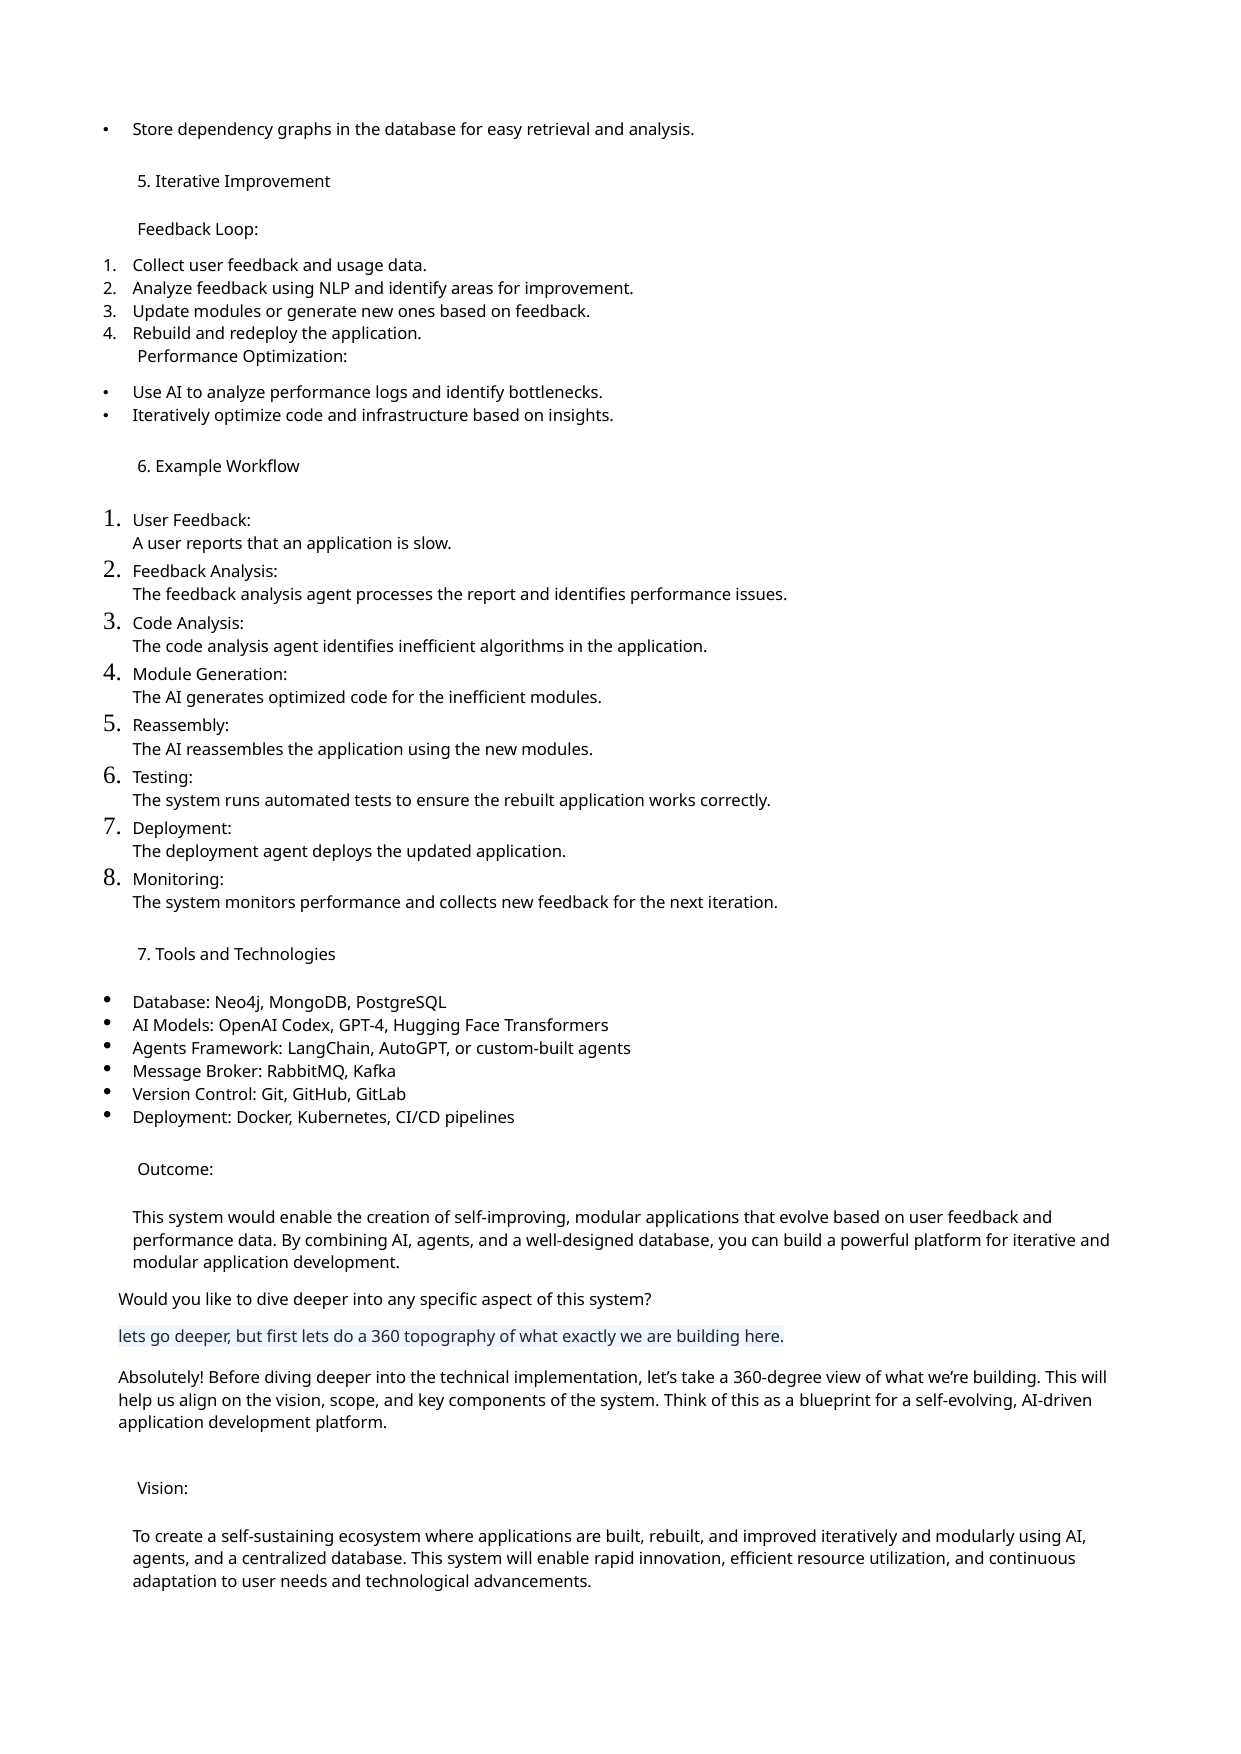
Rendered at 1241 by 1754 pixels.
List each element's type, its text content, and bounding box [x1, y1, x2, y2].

list Iteratively optimize code and infrastructure based on insights. [118, 404, 1122, 426]
list Version Control: Git, GitHub, GitLab [118, 1083, 1122, 1106]
list Testing: The system runs automated tests to ensure the rebuilt application works correctly. [118, 760, 1122, 811]
list Rebuild and redeploy the application. [118, 322, 1122, 344]
list Deployment: The deployment agent deploys the updated application. [118, 811, 1122, 862]
list Analyze feedback using NLP and identify areas for improvement. [118, 277, 1122, 299]
list Update modules or generate new ones based on feedback. [118, 299, 1122, 322]
text Absolutely! Before diving deeper into the technical implementation, let’s take a 360-degree view of what we’re building. This will help us align on the vision, scope, and key components of the system. Think of this as a blueprint for a self-evolving, AI-driven application development platform. [118, 1366, 1122, 1434]
text lets go deeper, but first lets do a 360 topography of what exactly we are building here. [118, 1324, 1122, 1347]
subtitle Performance Optimization: [137, 344, 1122, 367]
list Code Analysis: The code analysis agent identifies inefficient algorithms in the application. [118, 606, 1122, 657]
list Deployment: Docker, Kubernetes, CI/CD pipelines [118, 1106, 1122, 1129]
list Monitoring: The system monitors performance and collects new feedback for the next iteration. [118, 862, 1122, 914]
text To create a self-sustaining ecosystem where applications are built, rebuilt, and improved iteratively and modularly using AI, agents, and a centralized database. This system will enable rapid innovation, efficient resource utilization, and continuous adaptation to user needs and technological advancements. [132, 1524, 1122, 1592]
subtitle 6. Example Workflow [137, 455, 1122, 478]
list Message Broker: RabbitMQ, Kafka [118, 1060, 1122, 1083]
list Agents Framework: LangChain, AutoGPT, or custom-built agents [118, 1037, 1122, 1060]
list Use AI to analyze performance logs and identify bottlenecks. [118, 381, 1122, 404]
list Module Generation: The AI generates optimized code for the inefficient modules. [118, 657, 1122, 708]
list Store dependency graphs in the database for easy retrieval and analysis. [118, 118, 1122, 141]
subtitle Outcome: [137, 1158, 1122, 1180]
subtitle 7. Tools and Technologies [137, 942, 1122, 965]
list Reassembly: The AI reassembles the application using the new modules. [118, 708, 1122, 760]
list AI Models: OpenAI Codex, GPT-4, Hugging Face Transformers [118, 1013, 1122, 1037]
list Database: Neo4j, MongoDB, PostgreSQL [118, 990, 1122, 1013]
list Collect user feedback and usage data. [118, 254, 1122, 277]
subtitle Vision: [137, 1476, 1122, 1499]
text Would you like to dive deeper into any specific aspect of this system? [118, 1288, 1122, 1310]
list User Feedback: A user reports that an application is slow. [118, 503, 1122, 554]
text This system would enable the creation of self-improving, modular applications that evolve based on user feedback and performance data. By combining AI, agents, and a well-designed database, you can build a powerful platform for iterative and modular application development. [132, 1206, 1122, 1273]
list Feedback Analysis: The feedback analysis agent processes the report and identifies performance issues. [118, 554, 1122, 606]
subtitle Feedback Loop: [137, 217, 1122, 240]
subtitle 5. Iterative Improvement [137, 169, 1122, 192]
